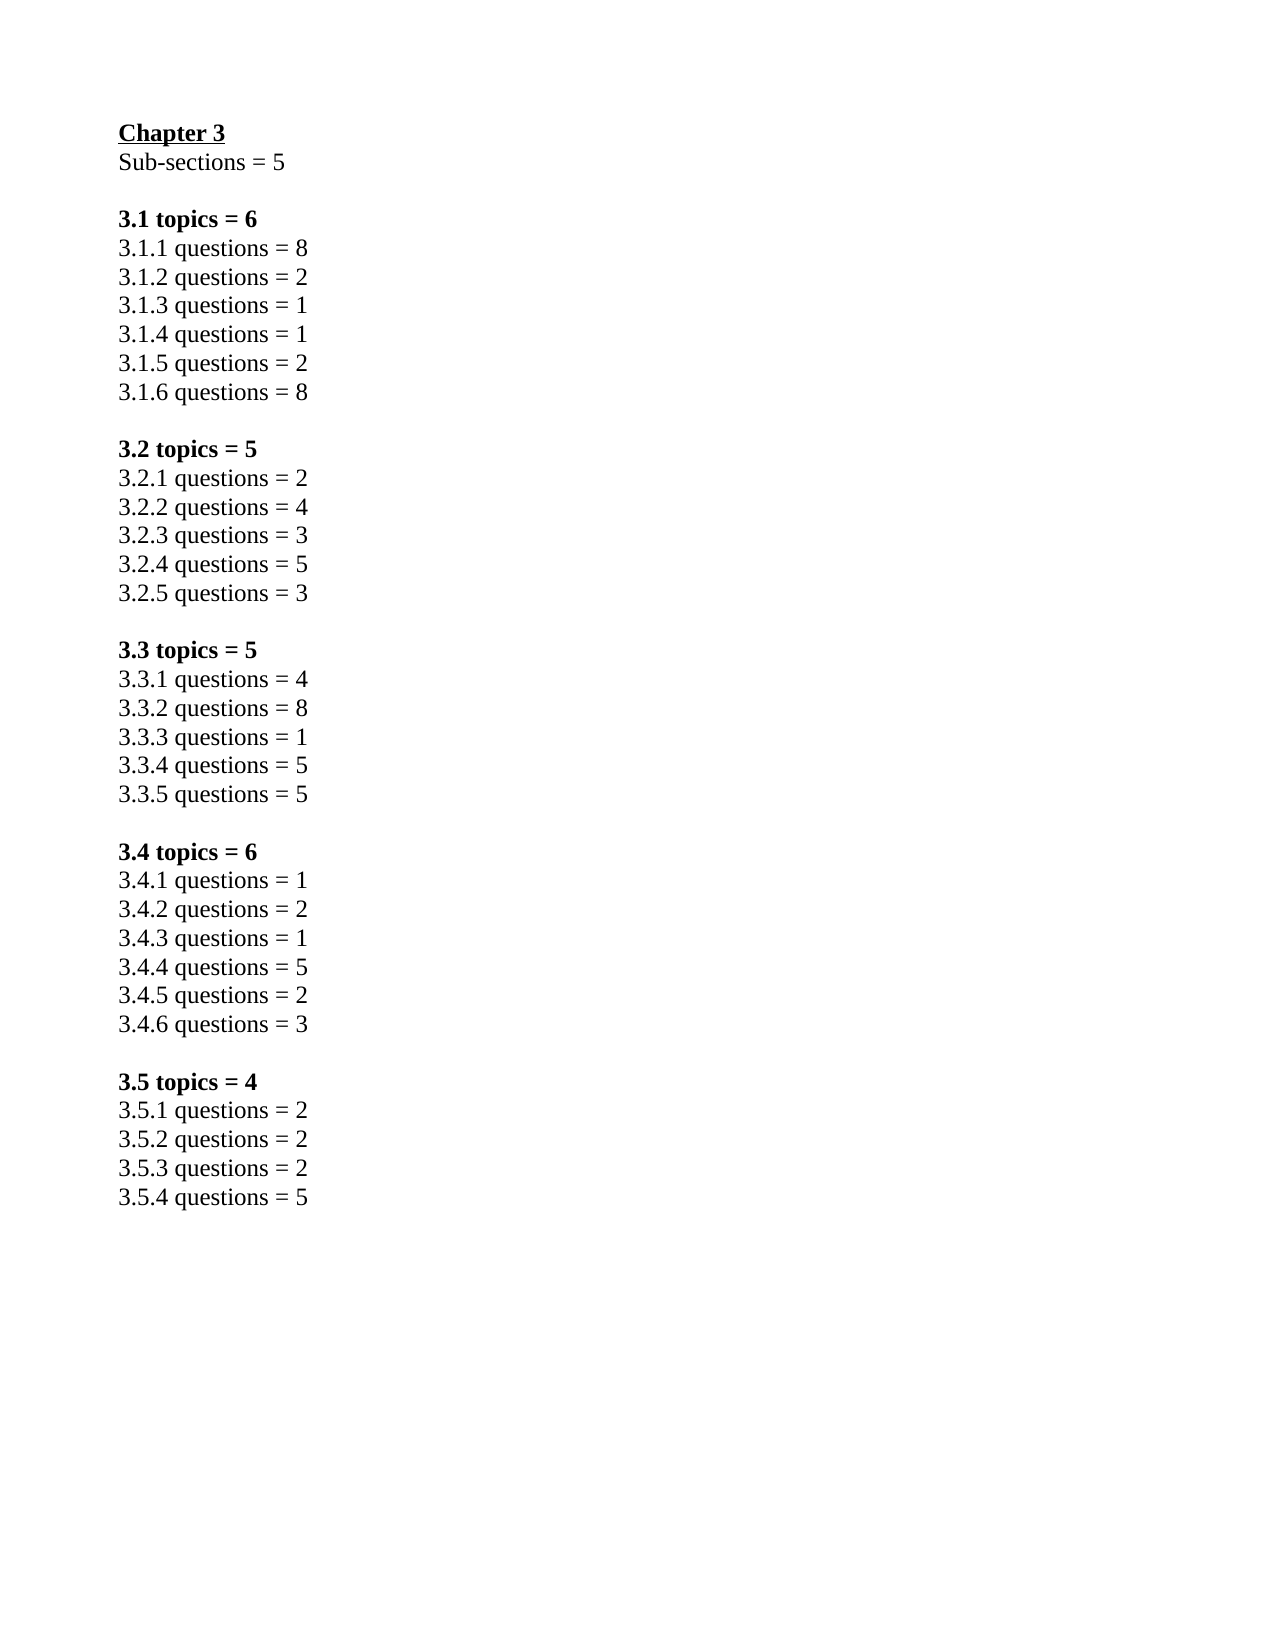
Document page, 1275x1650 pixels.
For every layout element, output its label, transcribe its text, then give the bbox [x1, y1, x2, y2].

text 3.3.4 questions = 5 [118, 751, 1157, 779]
text 3.1.3 questions = 1 [118, 291, 1157, 319]
text 3.4.1 questions = 1 [118, 866, 1157, 894]
text 3.4.4 questions = 5 [118, 952, 1157, 981]
text 3.5 topics = 4 [118, 1067, 1157, 1096]
text 3.5.3 questions = 2 [118, 1153, 1157, 1182]
text 3.2.4 questions = 5 [118, 549, 1157, 578]
text 3.1 topics = 6 [118, 204, 1157, 233]
text 3.4.5 questions = 2 [118, 981, 1157, 1009]
text 3.1.5 questions = 2 [118, 348, 1157, 377]
text 3.1.2 questions = 2 [118, 262, 1157, 291]
text 3.1.4 questions = 1 [118, 319, 1157, 348]
text 3.3.1 questions = 4 [118, 664, 1157, 693]
text 3.2.2 questions = 4 [118, 492, 1157, 521]
text 3.1.1 questions = 8 [118, 233, 1157, 262]
text 3.4.2 questions = 2 [118, 894, 1157, 923]
text Chapter 3 [118, 118, 1157, 147]
text 3.1.6 questions = 8 [118, 377, 1157, 406]
text 3.4.3 questions = 1 [118, 923, 1157, 952]
text 3.2 topics = 5 [118, 434, 1157, 463]
text 3.4.6 questions = 3 [118, 1009, 1157, 1038]
text Sub-sections = 5 [118, 147, 1157, 176]
text 3.3.5 questions = 5 [118, 779, 1157, 808]
text 3.5.4 questions = 5 [118, 1182, 1157, 1211]
text 3.3.2 questions = 8 [118, 693, 1157, 722]
text 3.5.1 questions = 2 [118, 1096, 1157, 1124]
text 3.5.2 questions = 2 [118, 1124, 1157, 1153]
text 3.2.3 questions = 3 [118, 521, 1157, 549]
text 3.2.5 questions = 3 [118, 578, 1157, 607]
text 3.3 topics = 5 [118, 636, 1157, 664]
text 3.2.1 questions = 2 [118, 463, 1157, 492]
text 3.4 topics = 6 [118, 837, 1157, 866]
text 3.3.3 questions = 1 [118, 722, 1157, 751]
